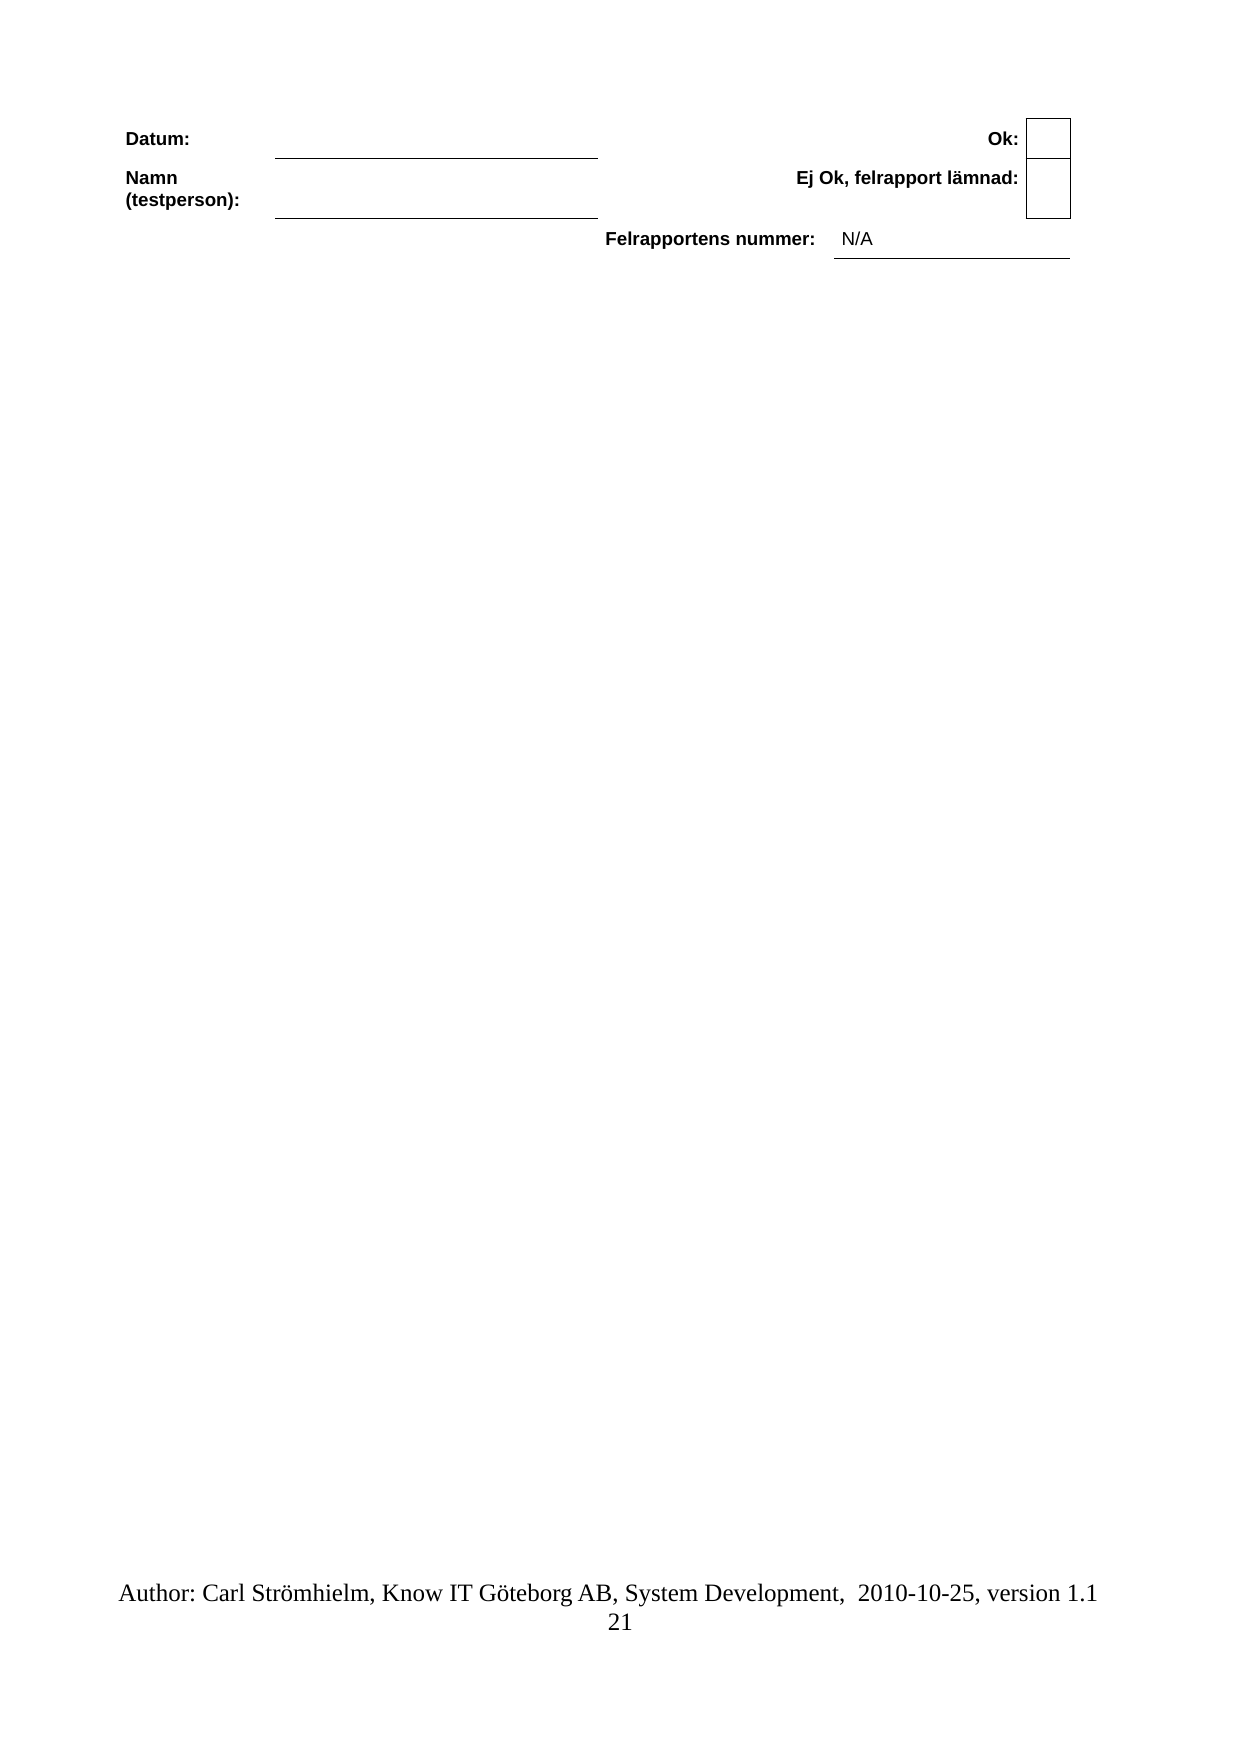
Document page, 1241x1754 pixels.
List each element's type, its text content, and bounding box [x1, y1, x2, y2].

table_header Ok: [598, 118, 1026, 157]
table_cell [275, 219, 598, 257]
table_cell [118, 218, 275, 257]
table_cell N/A [834, 218, 1070, 257]
table_header [1027, 119, 1070, 157]
table_cell Namn (testperson): [118, 158, 275, 218]
table_cell [275, 159, 598, 218]
table_cell Felrapportens nummer: [598, 218, 834, 257]
table_header Datum: [118, 118, 275, 157]
table_cell [1027, 159, 1070, 218]
table_cell Ej Ok, felrapport lämnad: [598, 158, 1026, 218]
table_header [275, 118, 598, 157]
